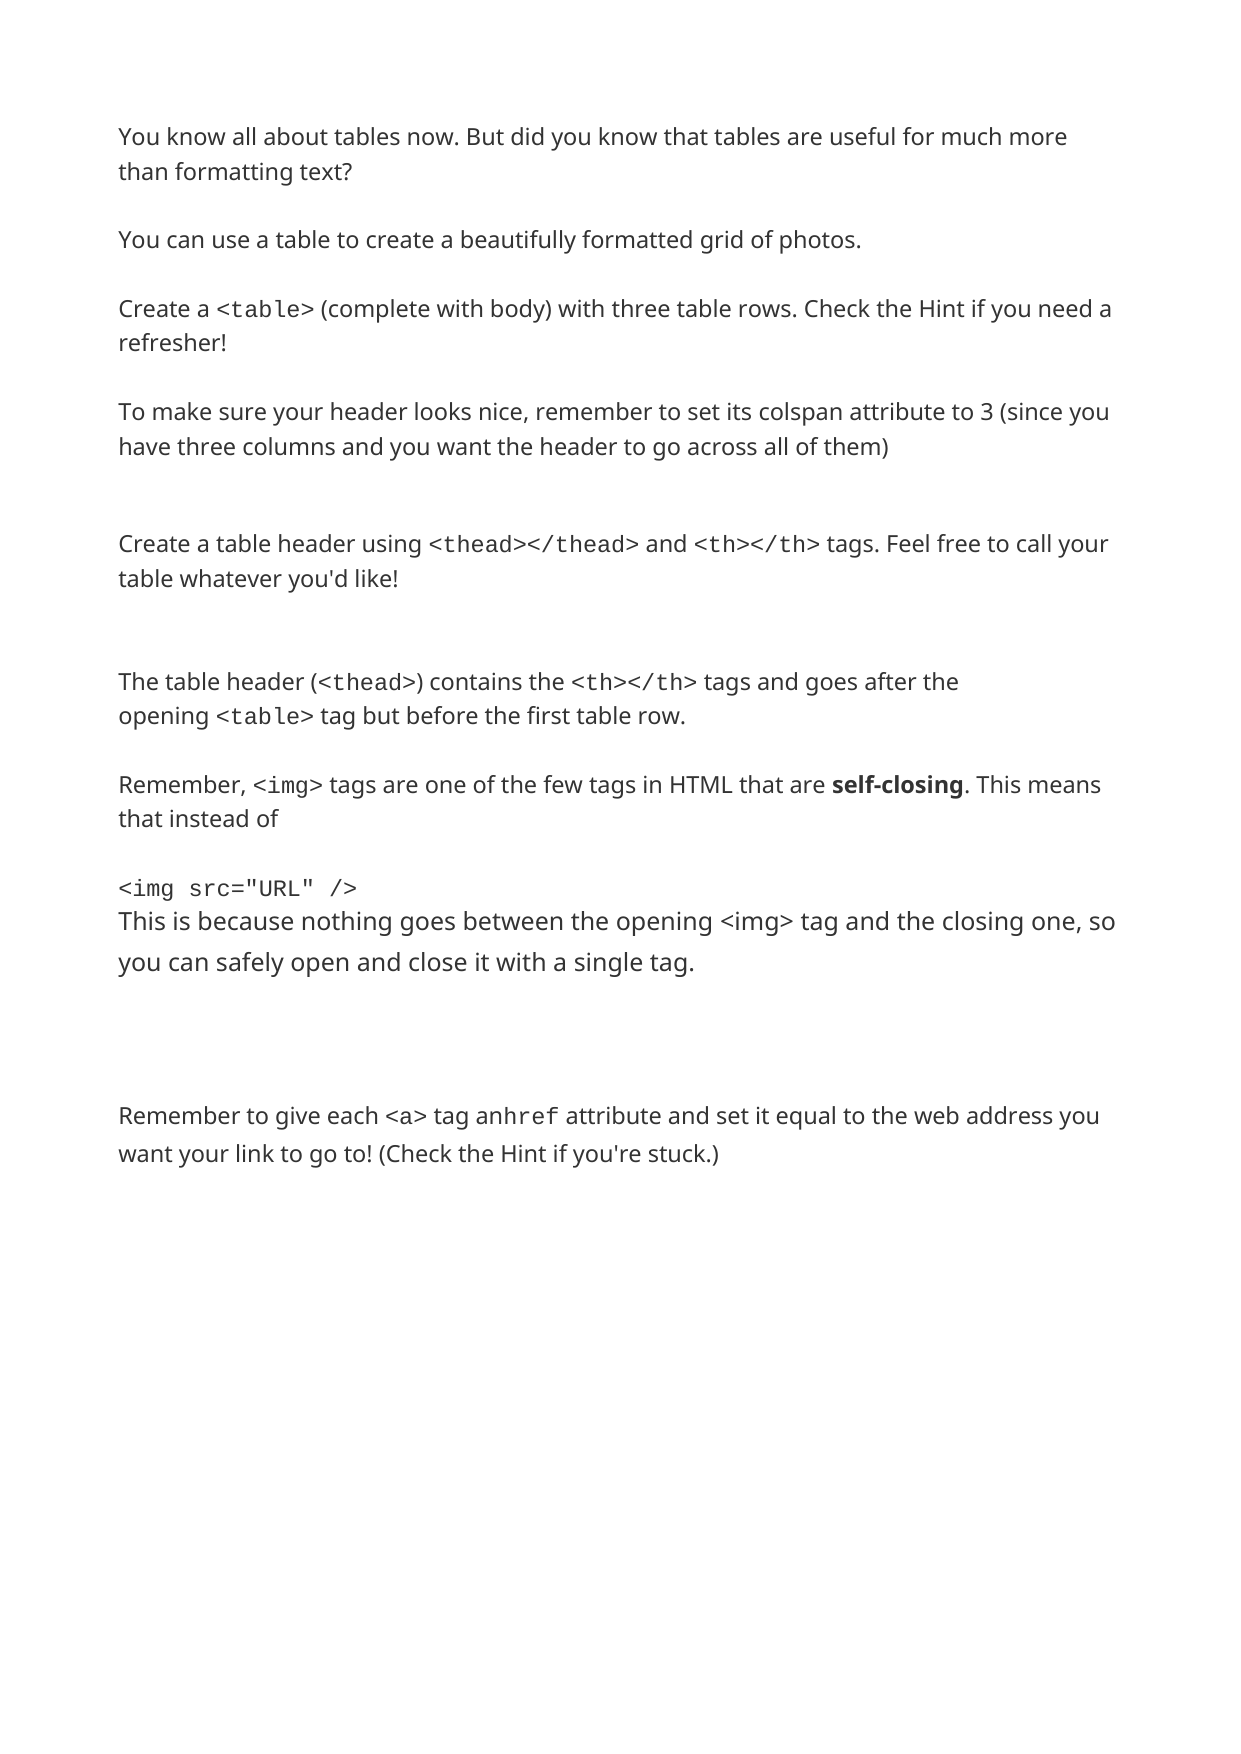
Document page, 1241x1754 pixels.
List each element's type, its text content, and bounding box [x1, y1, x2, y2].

text Remember to give each <a> tag anhref attribute and set it equal to the web address you want your link to go to! (Check the Hint if you're stuck.) [118, 1099, 1122, 1170]
text You can use a table to create a beautifully formatted grid of photos. [118, 221, 1122, 256]
text The table header (<thead>) contains the <th></th> tags and goes after the opening <table> tag but before the first table row. [118, 663, 1122, 732]
text You know all about tables now. But did you know that tables are useful for much more than formatting text? [118, 118, 1122, 187]
text Remember, <img> tags are one of the few tags in HTML that are self-closing. This means that instead of [118, 766, 1122, 835]
text <img src="URL" /> [118, 869, 1122, 903]
text Create a table header using <thead></thead> and <th></th> tags. Feel free to call your table whatever you'd like! [118, 525, 1122, 594]
text This is because nothing goes between the opening <img> tag and the closing one, so you can safely open and close it with a single tag. [118, 903, 1122, 978]
text To make sure your header looks nice, remember to set its colspan attribute to 3 (since you have three columns and you want the header to go across all of them) [118, 393, 1122, 462]
text Create a <table> (complete with body) with three table rows. Check the Hint if you need a refresher! [118, 290, 1122, 359]
